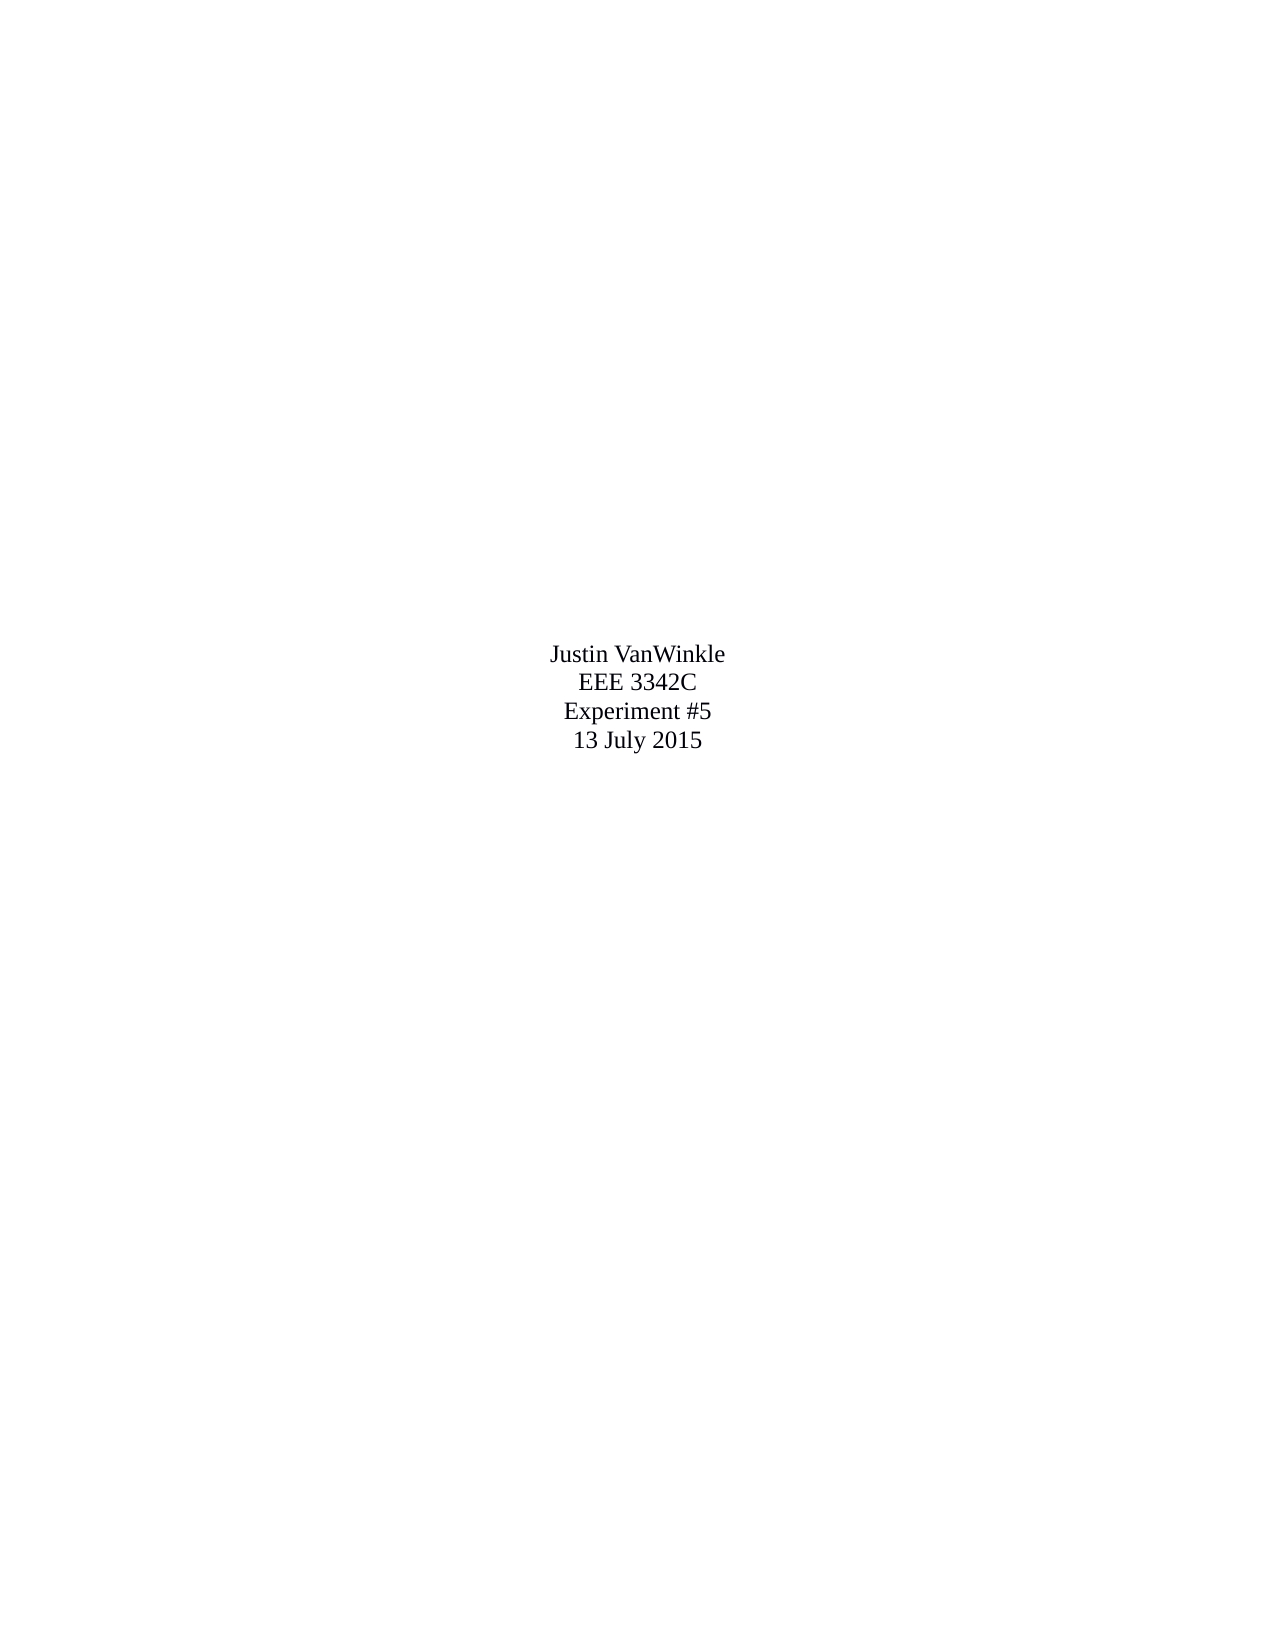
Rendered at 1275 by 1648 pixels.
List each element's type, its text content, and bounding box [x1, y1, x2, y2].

text Experiment #5 [187, 696, 1088, 725]
text 13 July 2015 [187, 725, 1088, 754]
text EEE 3342C [187, 667, 1088, 696]
text Justin VanWinkle [187, 639, 1088, 667]
